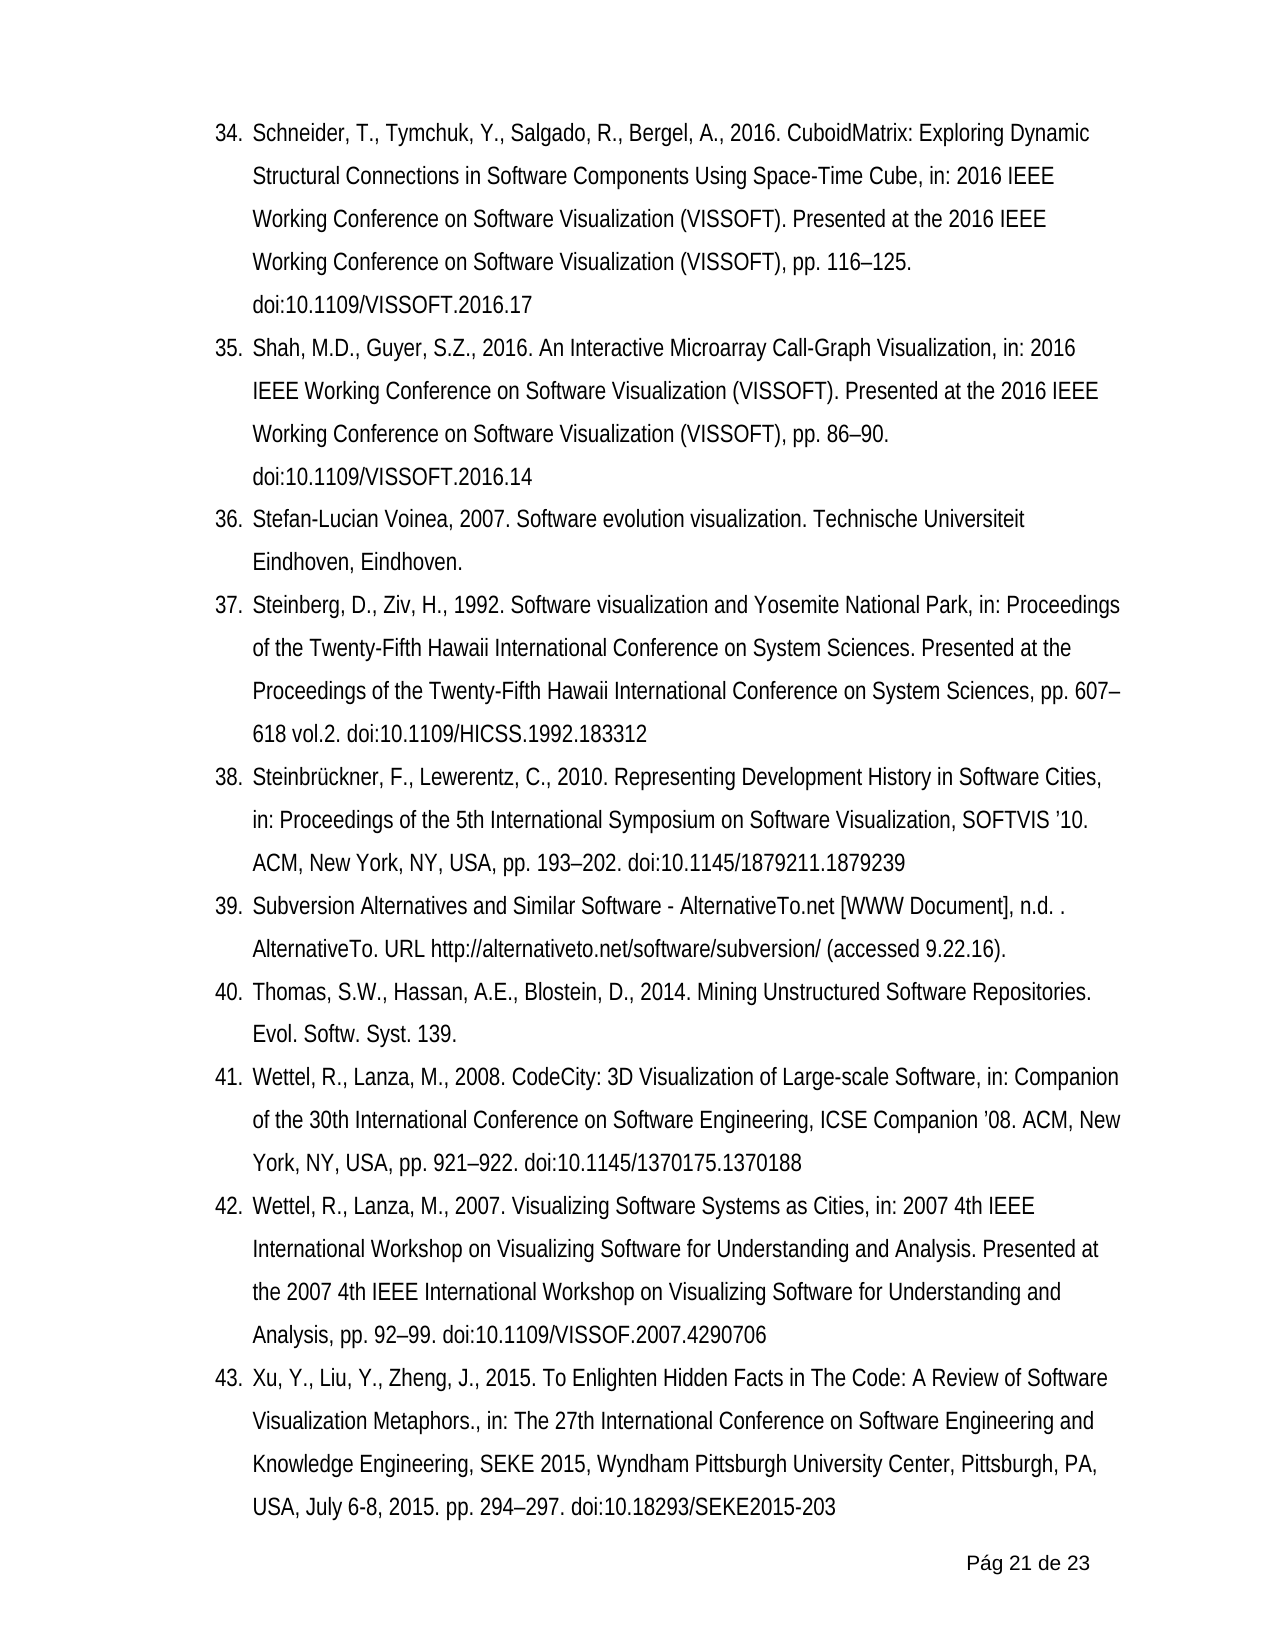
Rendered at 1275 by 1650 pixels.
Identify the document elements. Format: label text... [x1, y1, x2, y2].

list Subversion Alternatives and Similar Software - AlternativeTo.net [WWW Document], n.d. . AlternativeTo. URL http://alternativeto.net/software/subversion/ (accessed 9.22.16). [215, 891, 1127, 962]
list Wettel, R., Lanza, M., 2008. CodeCity: 3D Visualization of Large-scale Software, in: Companion of the 30th International Conference on Software Engineering, ICSE Companion ’08. ACM, New York, NY, USA, pp. 921–922. doi:10.1145/1370175.1370188 [215, 1062, 1127, 1177]
list Schneider, T., Tymchuk, Y., Salgado, R., Bergel, A., 2016. CuboidMatrix: Exploring Dynamic Structural Connections in Software Components Using Space-Time Cube, in: 2016 IEEE Working Conference on Software Visualization (VISSOFT). Presented at the 2016 IEEE Working Conference on Software Visualization (VISSOFT), pp. 116–125. doi:10.1109/VISSOFT.2016.17 [215, 118, 1127, 318]
list Steinbrückner, F., Lewerentz, C., 2010. Representing Development History in Software Cities, in: Proceedings of the 5th International Symposium on Software Visualization, SOFTVIS ’10. ACM, New York, NY, USA, pp. 193–202. doi:10.1145/1879211.1879239 [215, 762, 1127, 876]
list Wettel, R., Lanza, M., 2007. Visualizing Software Systems as Cities, in: 2007 4th IEEE International Workshop on Visualizing Software for Understanding and Analysis. Presented at the 2007 4th IEEE International Workshop on Visualizing Software for Understanding and Analysis, pp. 92–99. doi:10.1109/VISSOF.2007.4290706 [215, 1191, 1127, 1348]
list Shah, M.D., Guyer, S.Z., 2016. An Interactive Microarray Call-Graph Visualization, in: 2016 IEEE Working Conference on Software Visualization (VISSOFT). Presented at the 2016 IEEE Working Conference on Software Visualization (VISSOFT), pp. 86–90. doi:10.1109/VISSOFT.2016.14 [215, 333, 1127, 490]
list Thomas, S.W., Hassan, A.E., Blostein, D., 2014. Mining Unstructured Software Repositories. Evol. Softw. Syst. 139. [215, 976, 1127, 1048]
list Stefan-Lucian Voinea, 2007. Software evolution visualization. Technische Universiteit Eindhoven, Eindhoven. [215, 504, 1127, 576]
list Steinberg, D., Ziv, H., 1992. Software visualization and Yosemite National Park, in: Proceedings of the Twenty-Fifth Hawaii International Conference on System Sciences. Presented at the Proceedings of the Twenty-Fifth Hawaii International Conference on System Sciences, pp. 607–618 vol.2. doi:10.1109/HICSS.1992.183312 [215, 590, 1127, 748]
list Xu, Y., Liu, Y., Zheng, J., 2015. To Enlighten Hidden Facts in The Code: A Review of Software Visualization Metaphors., in: The 27th International Conference on Software Engineering and Knowledge Engineering, SEKE 2015, Wyndham Pittsburgh University Center, Pittsburgh, PA, USA, July 6-8, 2015. pp. 294–297. doi:10.18293/SEKE2015-203 [215, 1363, 1127, 1520]
